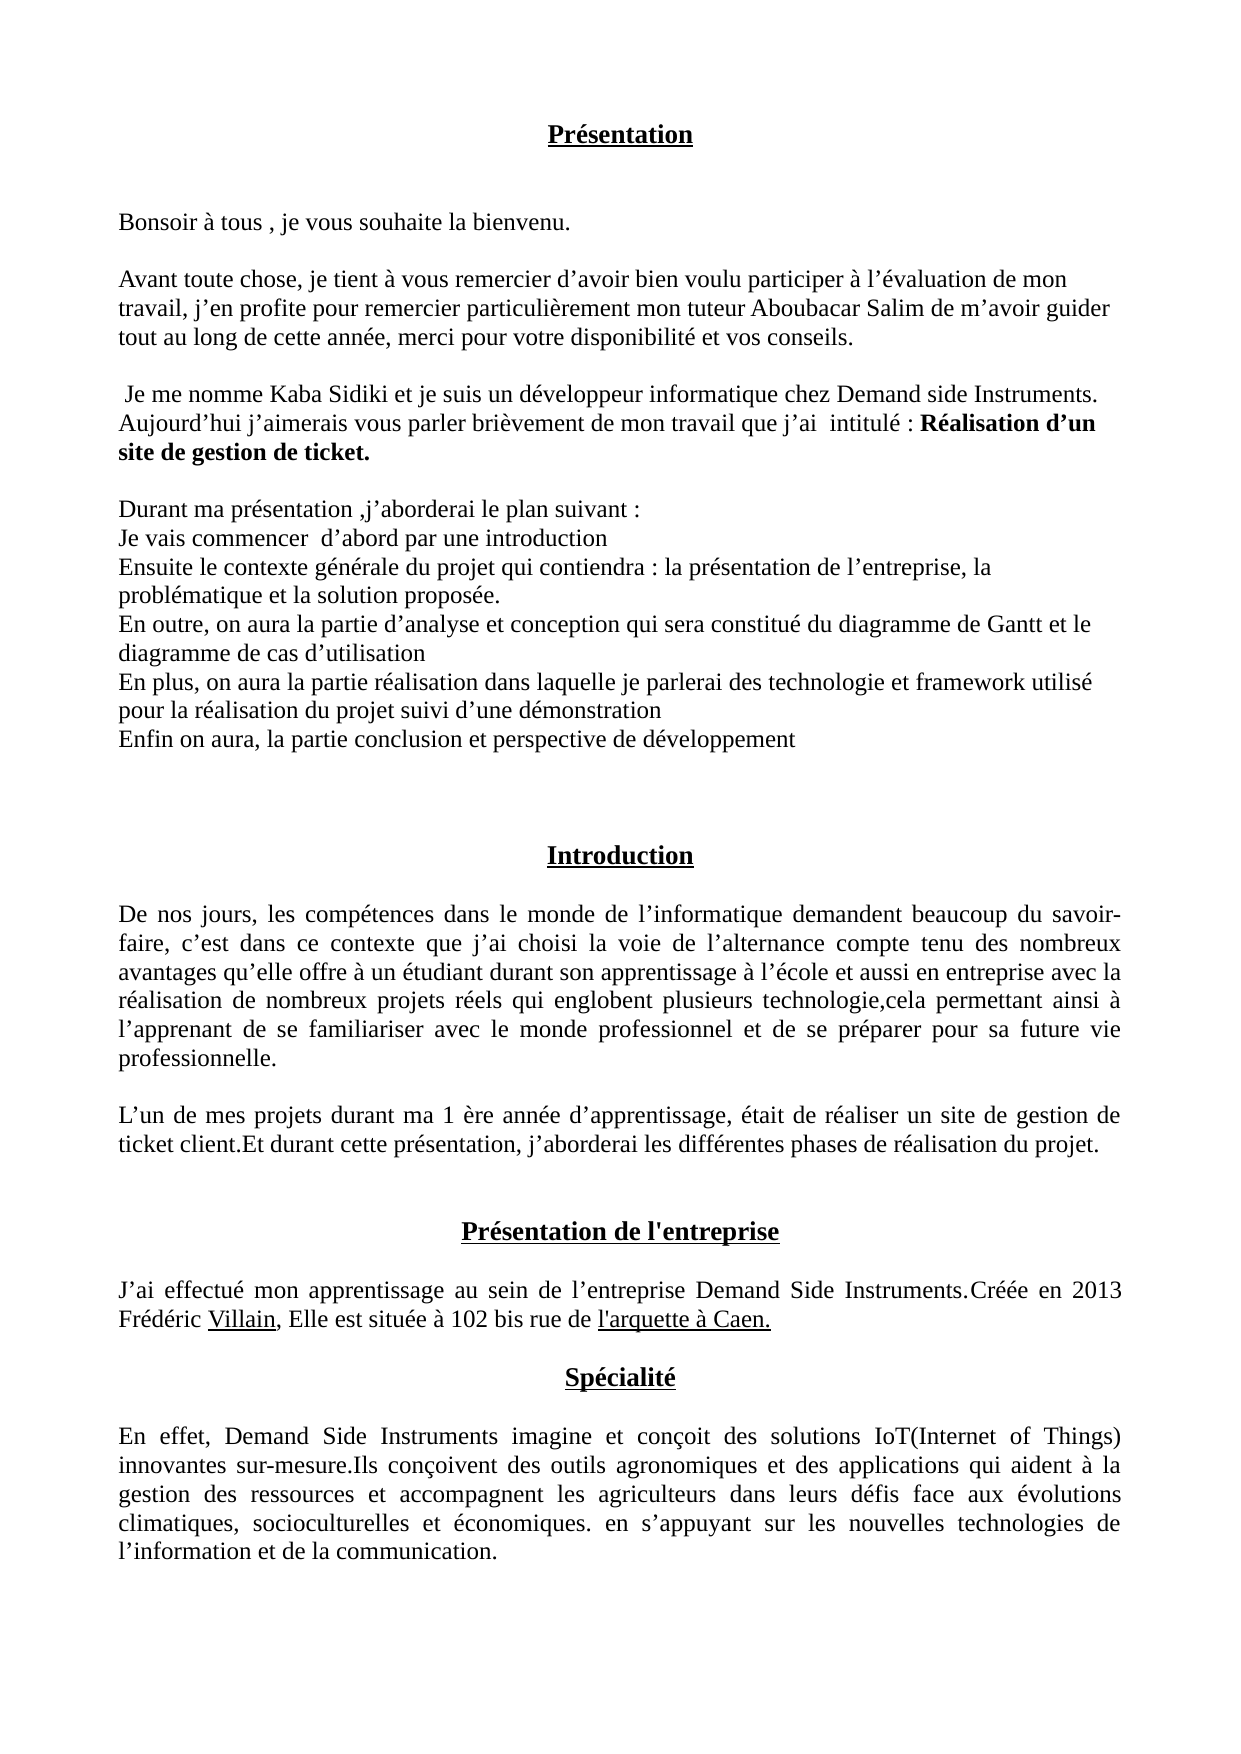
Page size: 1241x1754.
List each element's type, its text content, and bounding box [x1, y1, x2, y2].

text Avant toute chose, je tient à vous remercier d’avoir bien voulu participer à l’évaluation de mon travail, j’en profite pour remercier particulièrement mon tuteur Aboubacar Salim de m’avoir guider tout au long de cette année, merci pour votre disponibilité et vos conseils. [118, 264, 1122, 351]
text J’ai effectué mon apprentissage au sein de l’entreprise Demand Side Instruments.Créée en 2013 Frédéric Villain, Elle est située à 102 bis rue de l'arquette à Caen. [118, 1275, 1122, 1333]
text De nos jours, les compétences dans le monde de l’informatique demandent beaucoup du savoir-faire, c’est dans ce contexte que j’ai choisi la voie de l’alternance compte tenu des nombreux avantages qu’elle offre à un étudiant durant son apprentissage à l’école et aussi en entreprise avec la réalisation de nombreux projets réels qui englobent plusieurs technologie,cela permettant ainsi à l’apprenant de se familiariser avec le monde professionnel et de se préparer pour sa future vie professionnelle. [118, 899, 1122, 1072]
text Spécialité [118, 1362, 1122, 1393]
text Introduction [118, 839, 1122, 870]
text Durant ma présentation ,j’aborderai le plan suivant : [118, 494, 1122, 523]
text En plus, on aura la partie réalisation dans laquelle je parlerai des technologie et framework utilisé pour la réalisation du projet suivi d’une démonstration [118, 667, 1122, 724]
text Enfin on aura, la partie conclusion et perspective de développement [118, 724, 1122, 753]
text Je me nomme Kaba Sidiki et je suis un développeur informatique chez Demand side Instruments. Aujourd’hui j’aimerais vous parler brièvement de mon travail que j’ai intitulé : Réalisation d’un site de gestion de ticket. [118, 379, 1122, 466]
text Présentation de l'entreprise [118, 1215, 1122, 1247]
text L’un de mes projets durant ma 1 ère année d’apprentissage, était de réaliser un site de gestion de ticket client.Et durant cette présentation, j’aborderai les différentes phases de réalisation du projet. [118, 1100, 1122, 1158]
text Présentation [118, 118, 1122, 149]
text Ensuite le contexte générale du projet qui contiendra : la présentation de l’entreprise, la problématique et la solution proposée. [118, 552, 1122, 609]
text Je vais commencer d’abord par une introduction [118, 523, 1122, 552]
text Bonsoir à tous , je vous souhaite la bienvenu. [118, 207, 1122, 236]
text En outre, on aura la partie d’analyse et conception qui sera constitué du diagramme de Gantt et le diagramme de cas d’utilisation [118, 609, 1122, 667]
text En effet, Demand Side Instruments imagine et conçoit des solutions IoT(Internet of Things) innovantes sur-mesure.Ils conçoivent des outils agronomiques et des applications qui aident à la gestion des ressources et accompagnent les agriculteurs dans leurs défis face aux évolutions climatiques, socioculturelles et économiques. en s’appuyant sur les nouvelles technologies de l’information et de la communication. [118, 1421, 1122, 1565]
